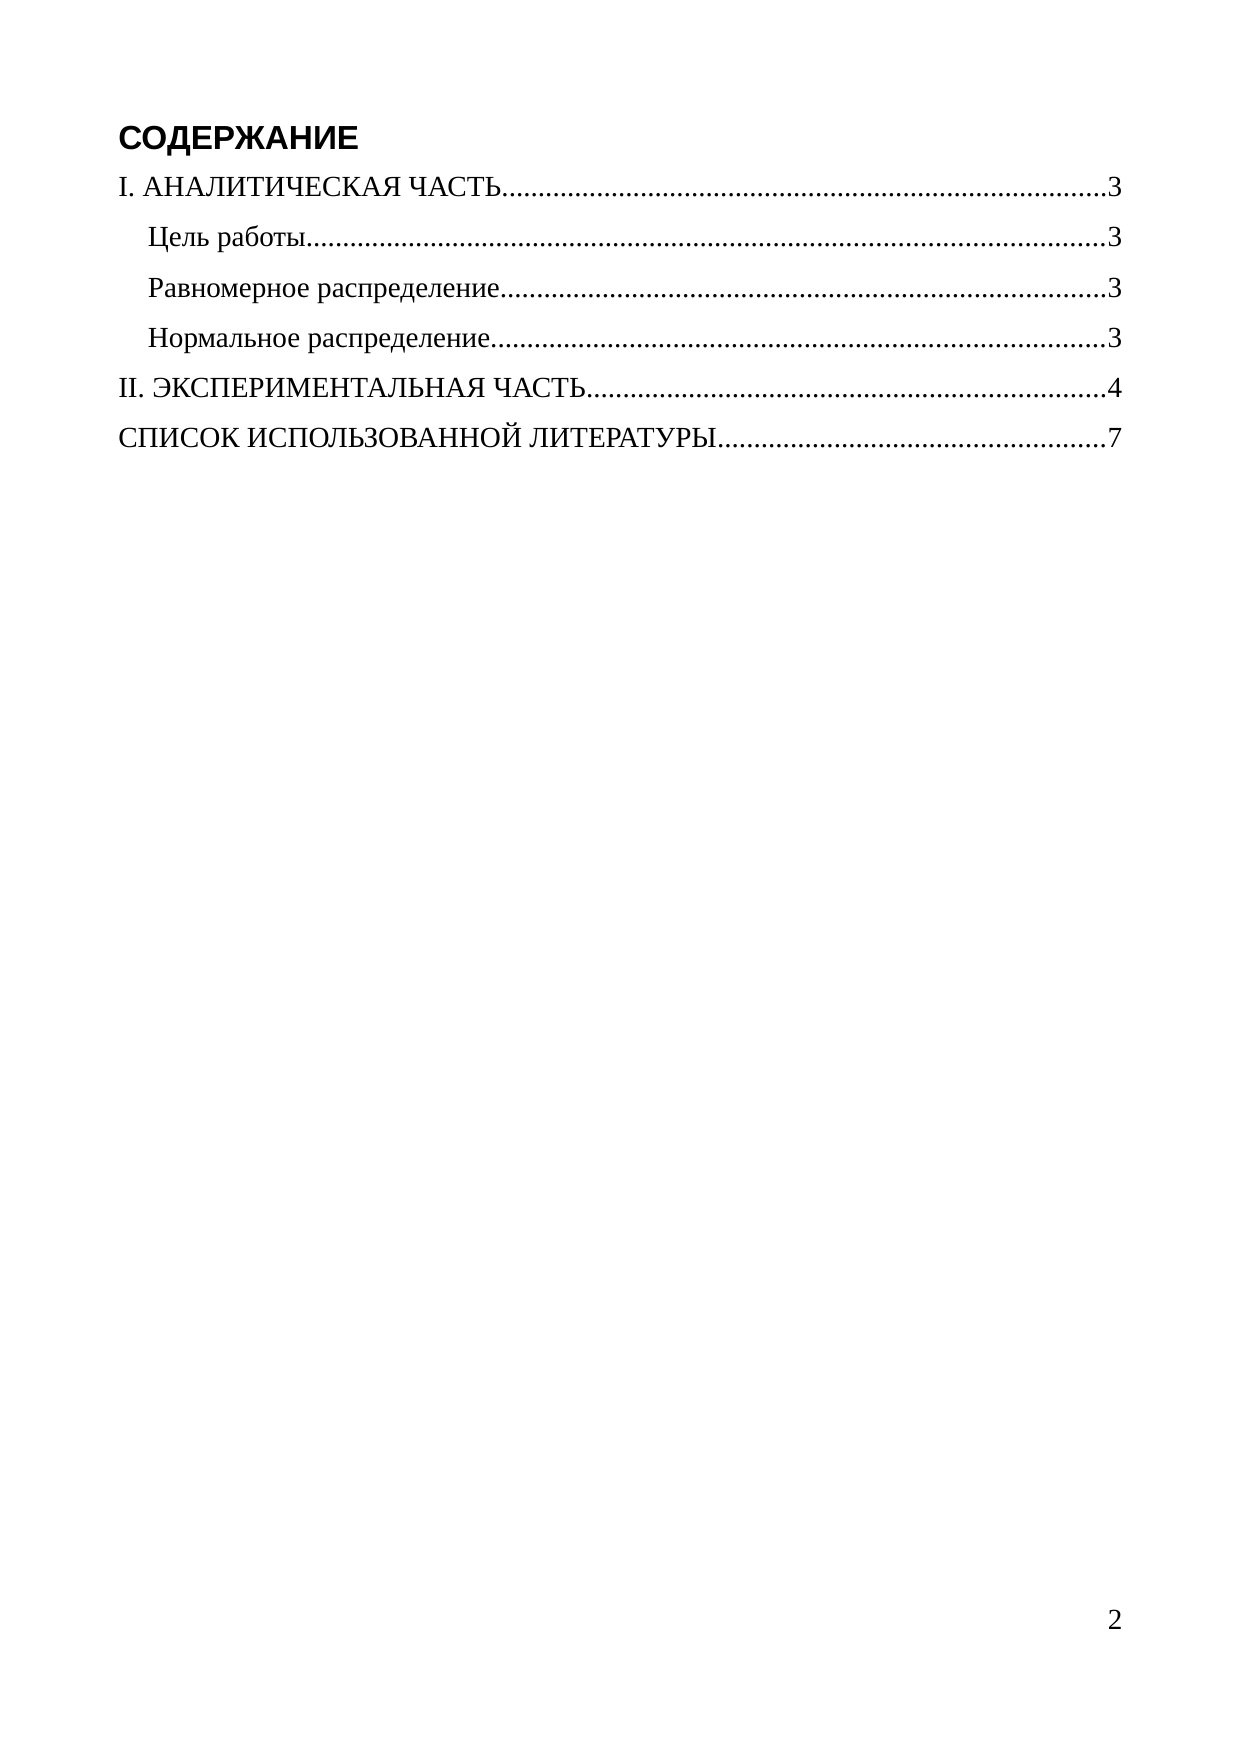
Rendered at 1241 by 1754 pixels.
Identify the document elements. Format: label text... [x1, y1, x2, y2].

subtitle СОДЕРЖАНИЕ [118, 118, 1122, 157]
text Равномерное распределение 3 [148, 270, 1122, 303]
text I. АНАЛИТИЧЕСКАЯ ЧАСТЬ. 3 [118, 169, 1122, 203]
text II. ЭКСПЕРИМЕНТАЛЬНАЯ ЧАСТЬ 4 [118, 370, 1122, 404]
text СПИСОК ИСПОЛЬЗОВАННОЙ ЛИТЕРАТУРЫ 7 [118, 421, 1122, 454]
text Нормальное распределение 3 [148, 320, 1122, 353]
text Цель работы 3 [148, 219, 1122, 253]
